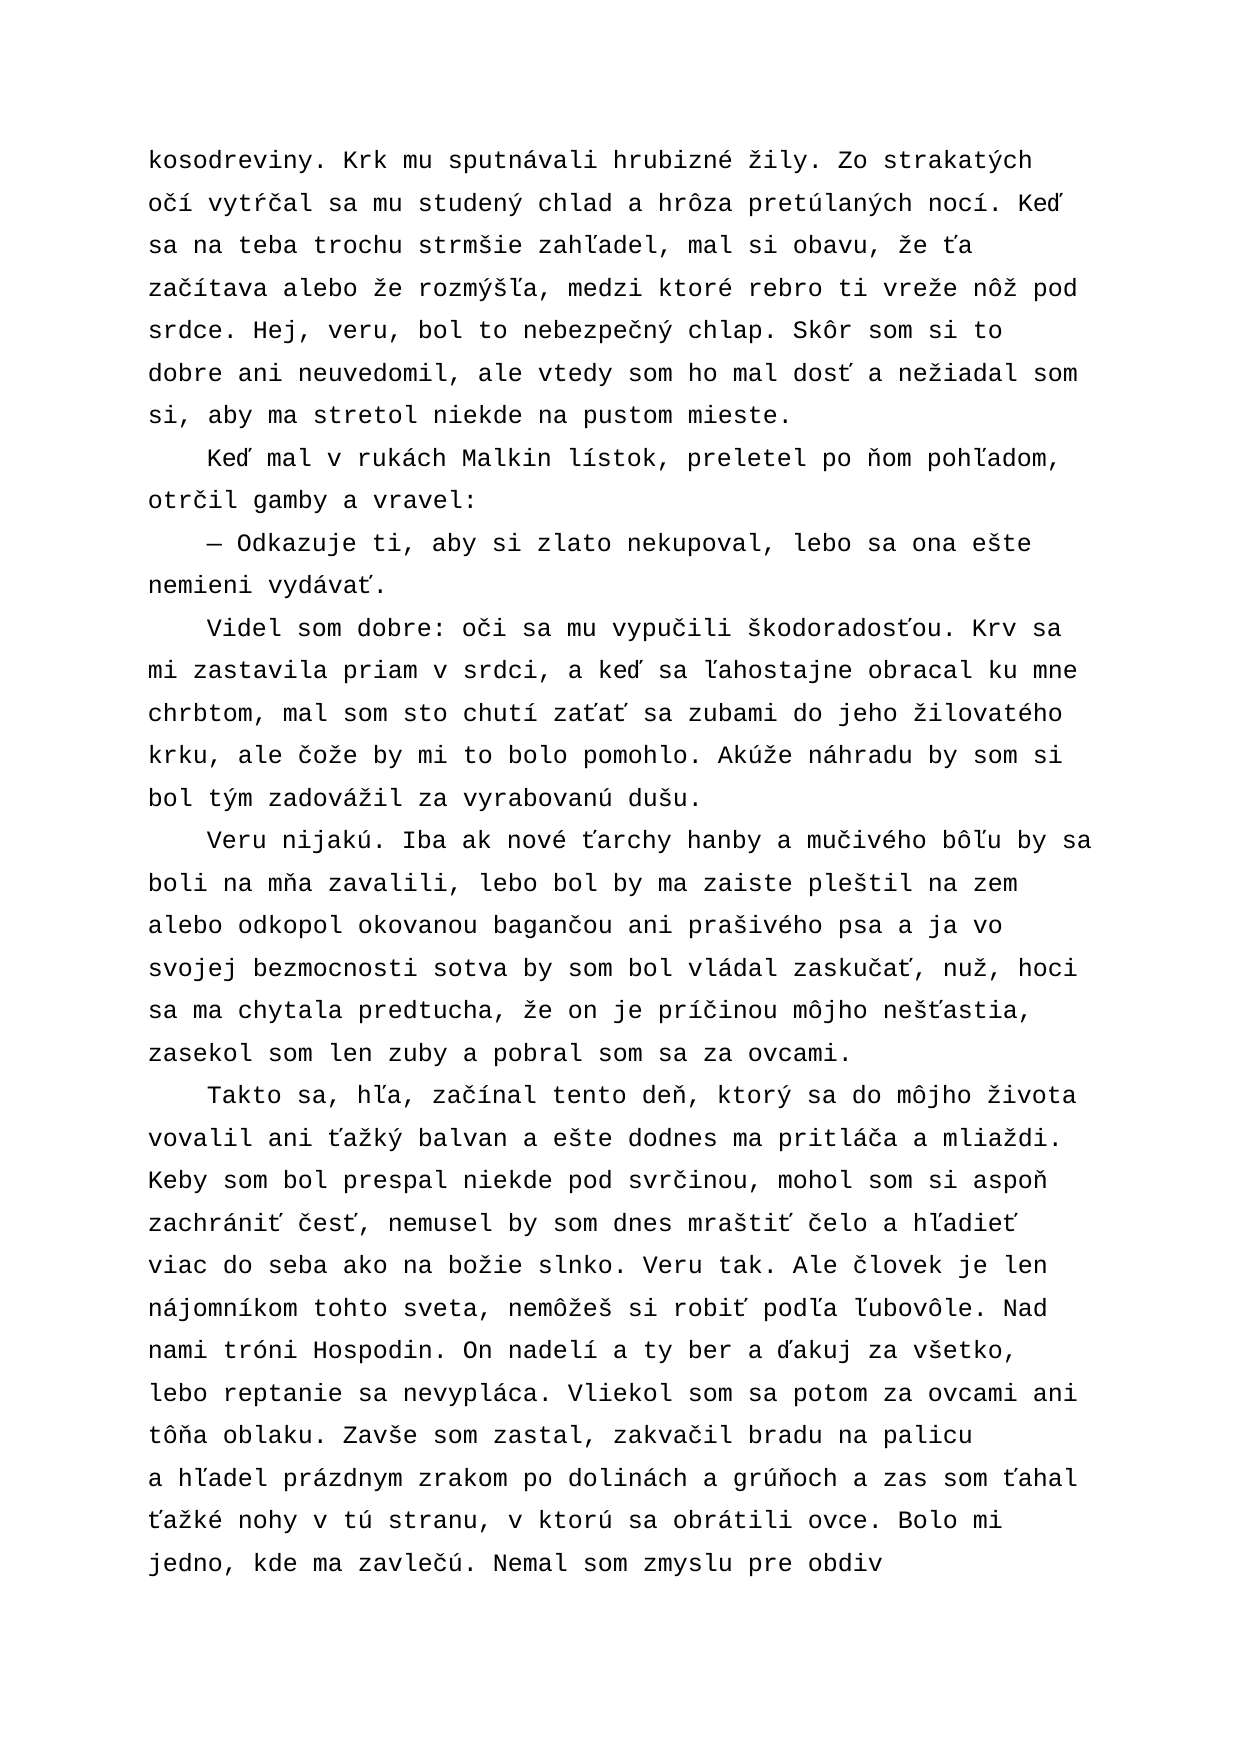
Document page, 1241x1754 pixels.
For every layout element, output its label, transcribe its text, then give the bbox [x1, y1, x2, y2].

text Takto sa, hľa, začínal tento deň, ktorý sa do môjho života vovalil ani ťažký balvan a ešte dodnes ma pritláča a mliaždi. Keby som bol prespal niekde pod svrčinou, mohol som si aspoň zachrániť česť, nemusel by som dnes mraštiť čelo a hľadieť viac do seba ako na božie slnko. Veru tak. Ale človek je len nájomníkom tohto sveta, nemôžeš si robiť podľa ľubovôle. Nad nami tróni Hospodin. On nadelí a ty ber a ďakuj za všetko, lebo reptanie sa nevypláca. Vliekol som sa potom za ovcami ani tôňa oblaku. Zavše som zastal, zakvačil bradu na palicu a hľadel prázdnym zrakom po dolinách a grúňoch a zas som ťahal ťažké nohy v tú stranu, v ktorú sa obrátili ovce. Bolo mi jedno, kde ma zavlečú. Nemal som zmyslu pre obdiv [148, 1083, 1092, 1578]
text — Odkazuje ti, aby si zlato nekupoval, lebo sa ona ešte nemieni vydávať. [148, 530, 1092, 601]
text Veru nijakú. Iba ak nové ťarchy hanby a mučivého bôľu by sa boli na mňa zavalili, lebo bol by ma zaiste pleštil na zem alebo odkopol okovanou bagančou ani prašivého psa a ja vo svojej bezmocnosti sotva by som bol vládal zaskučať, nuž, hoci sa ma chytala predtucha, že on je príčinou môjho nešťastia, zasekol som len zuby a pobral som sa za ovcami. [148, 828, 1092, 1068]
text Keď mal v rukách Malkin lístok, preletel po ňom pohľadom, otrčil gamby a vravel: [148, 445, 1092, 516]
text Videl som dobre: oči sa mu vypučili škodoradosťou. Krv sa mi zastavila priam v srdci, a keď sa ľahostajne obracal ku mne chrbtom, mal som sto chutí zaťať sa zubami do jeho žilovatého krku, ale čože by mi to bolo pomohlo. Akúže náhradu by som si bol tým zadovážil za vyrabovanú dušu. [148, 615, 1092, 813]
text kosodreviny. Krk mu sputnávali hrubizné žily. Zo strakatých očí vytŕčal sa mu studený chlad a hrôza pretúlaných nocí. Keď sa na teba trochu strmšie zahľadel, mal si obavu, že ťa začítava alebo že rozmýšľa, medzi ktoré rebro ti vreže nôž pod srdce. Hej, veru, bol to nebezpečný chlap. Skôr som si to dobre ani neuvedomil, ale vtedy som ho mal dosť a nežiadal som si, aby ma stretol niekde na pustom mieste. [148, 148, 1092, 431]
